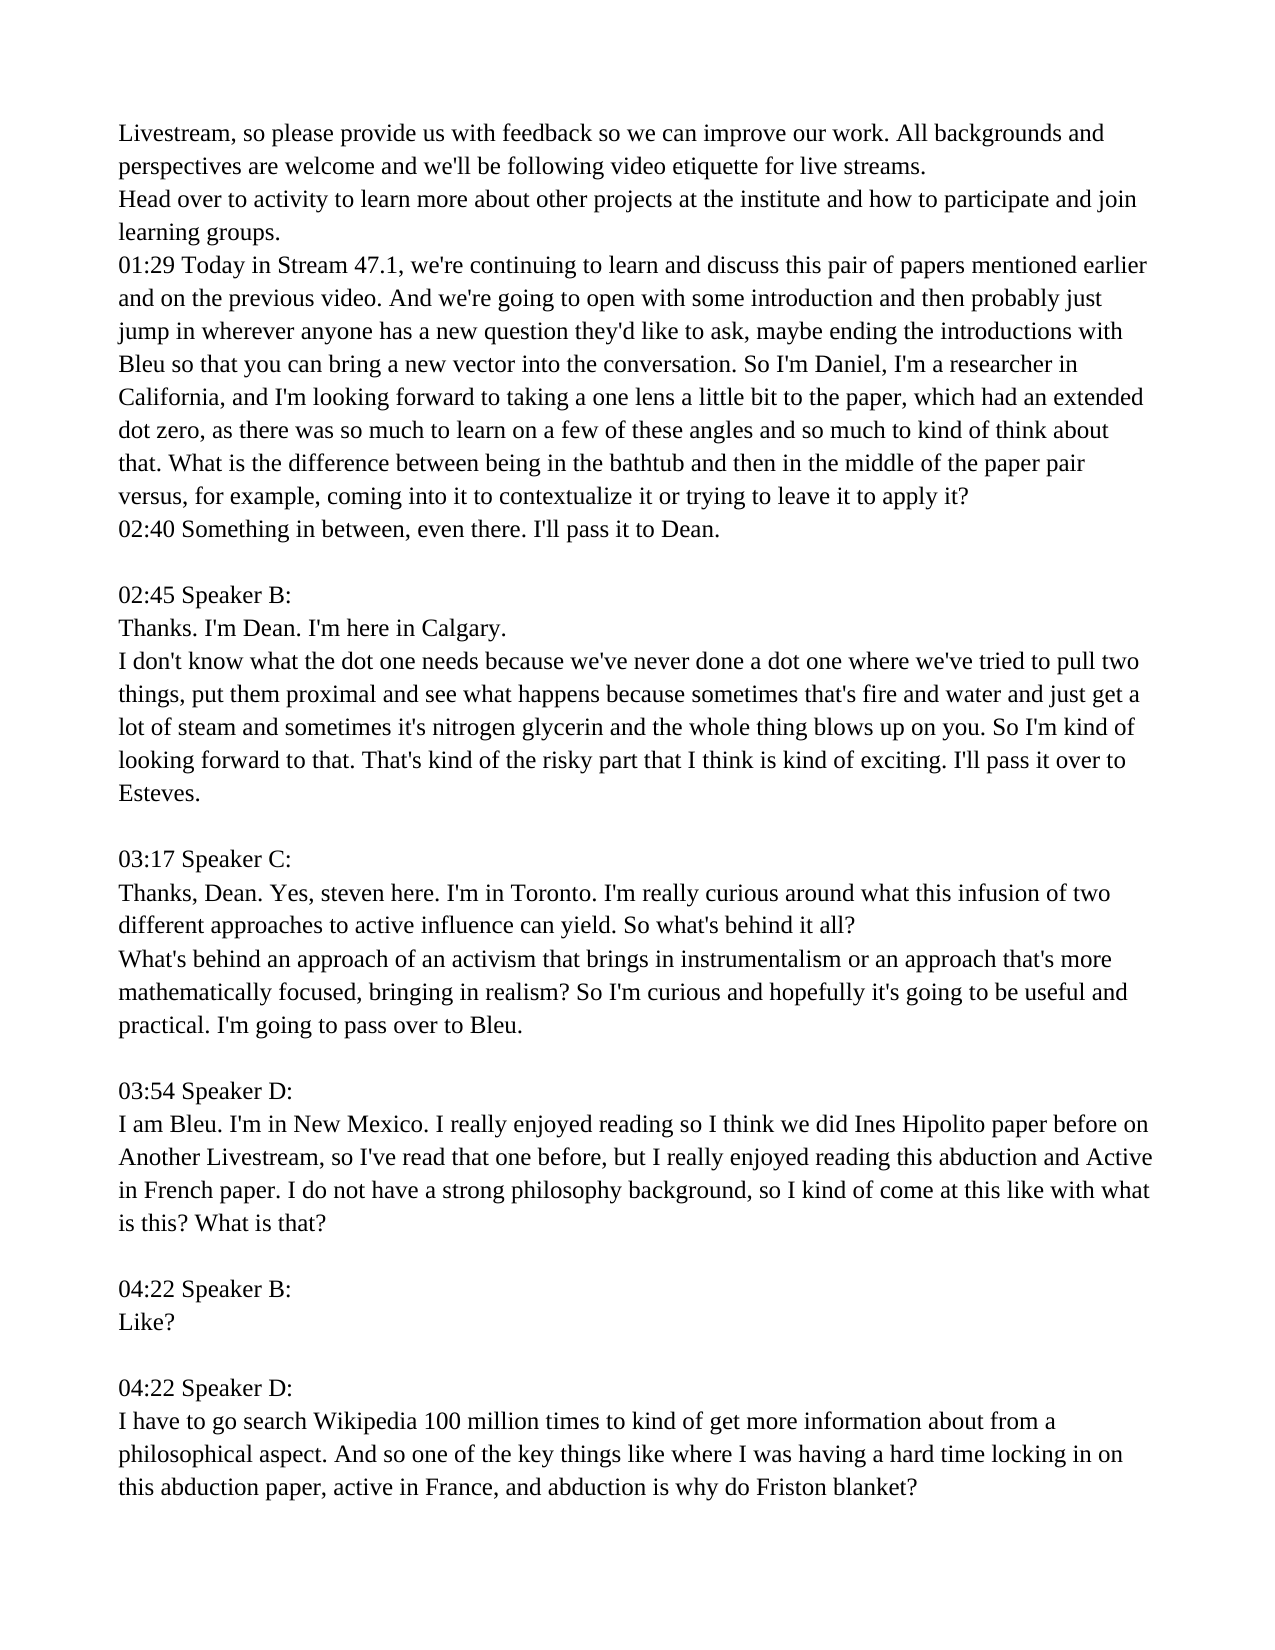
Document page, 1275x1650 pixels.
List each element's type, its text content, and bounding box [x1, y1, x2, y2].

text 04:22 Speaker B: [118, 1274, 1157, 1303]
text 02:45 Speaker B: [118, 580, 1157, 609]
text Thanks, Dean. Yes, steven here. I'm in Toronto. I'm really curious around what this infusion of two different approaches to active influence can yield. So what's behind it all? [118, 878, 1157, 939]
text 03:54 Speaker D: [118, 1076, 1157, 1104]
text I don't know what the dot one needs because we've never done a dot one where we've tried to pull two things, put them proximal and see what happens because sometimes that's fire and water and just get a lot of steam and sometimes it's nitrogen glycerin and the whole thing blows up on you. So I'm kind of looking forward to that. That's kind of the risky part that I think is kind of exciting. I'll pass it over to Esteves. [118, 646, 1157, 807]
text I have to go search Wikipedia 100 million times to kind of get more information about from a philosophical aspect. And so one of the key things like where I was having a hard time locking in on this abduction paper, active in France, and abduction is why do Friston blanket? [118, 1406, 1157, 1501]
text 02:40 Something in between, even there. I'll pass it to Dean. [118, 514, 1157, 543]
text I am Bleu. I'm in New Mexico. I really enjoyed reading so I think we did Ines Hipolito paper before on Another Livestream, so I've read that one before, but I really enjoyed reading this abduction and Active in French paper. I do not have a strong philosophy background, so I kind of come at this like with what is this? What is that? [118, 1109, 1157, 1237]
text 01:29 Today in Stream 47.1, we're continuing to learn and discuss this pair of papers mentioned earlier and on the previous video. And we're going to open with some introduction and then probably just jump in wherever anyone has a new question they'd like to ask, maybe ending the introductions with Bleu so that you can bring a new vector into the conversation. So I'm Daniel, I'm a researcher in California, and I'm looking forward to taking a one lens a little bit to the paper, which had an extended dot zero, as there was so much to learn on a few of these angles and so much to kind of think about that. What is the difference between being in the bathtub and then in the middle of the paper pair versus, for example, coming into it to contextualize it or trying to leave it to apply it? [118, 250, 1157, 510]
text Thanks. I'm Dean. I'm here in Calgary. [118, 613, 1157, 642]
text Head over to activity to learn more about other projects at the institute and how to participate and join learning groups. [118, 184, 1157, 246]
text 04:22 Speaker D: [118, 1373, 1157, 1402]
text What's behind an approach of an activism that brings in instrumentalism or an approach that's more mathematically focused, bringing in realism? So I'm curious and hopefully it's going to be useful and practical. I'm going to pass over to Bleu. [118, 944, 1157, 1038]
text 03:17 Speaker C: [118, 844, 1157, 873]
text Like? [118, 1307, 1157, 1336]
text Livestream, so please provide us with feedback so we can improve our work. All backgrounds and perspectives are welcome and we'll be following video etiquette for live streams. [118, 118, 1157, 180]
